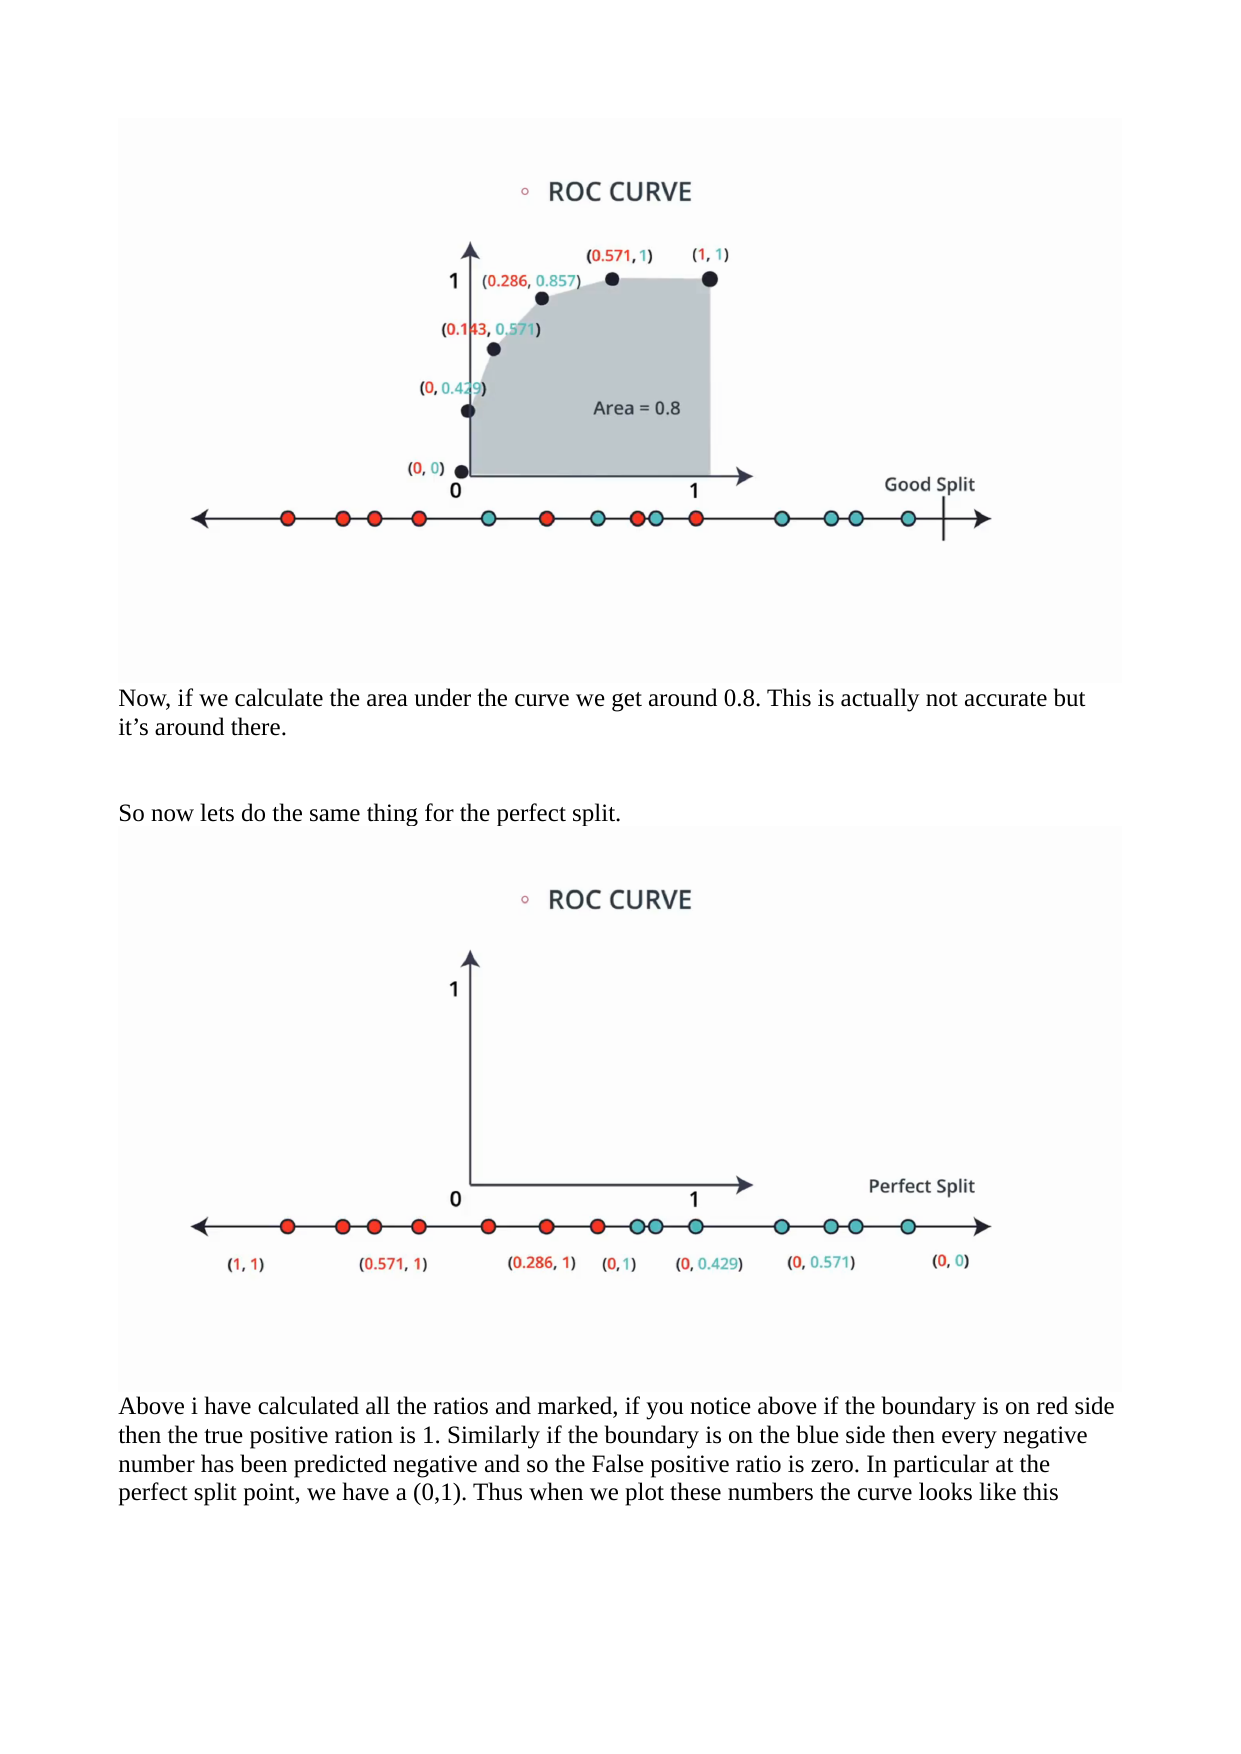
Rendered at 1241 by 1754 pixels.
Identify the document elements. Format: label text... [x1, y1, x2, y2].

text Now, if we calculate the area under the curve we get around 0.8. This is actually not accurate but it’s around there. [118, 683, 1122, 740]
text So now lets do the same thing for the perfect split. [118, 798, 1122, 826]
picture [118, 118, 1123, 683]
picture [118, 826, 1123, 1392]
text Above i have calculated all the ratios and marked, if you notice above if the boundary is on red side then the true positive ration is 1. Similarly if the boundary is on the blue side then every negative number has been predicted negative and so the False positive ratio is zero. In particular at the perfect split point, we have a (0,1). Thus when we plot these numbers the curve looks like this [118, 1392, 1122, 1506]
